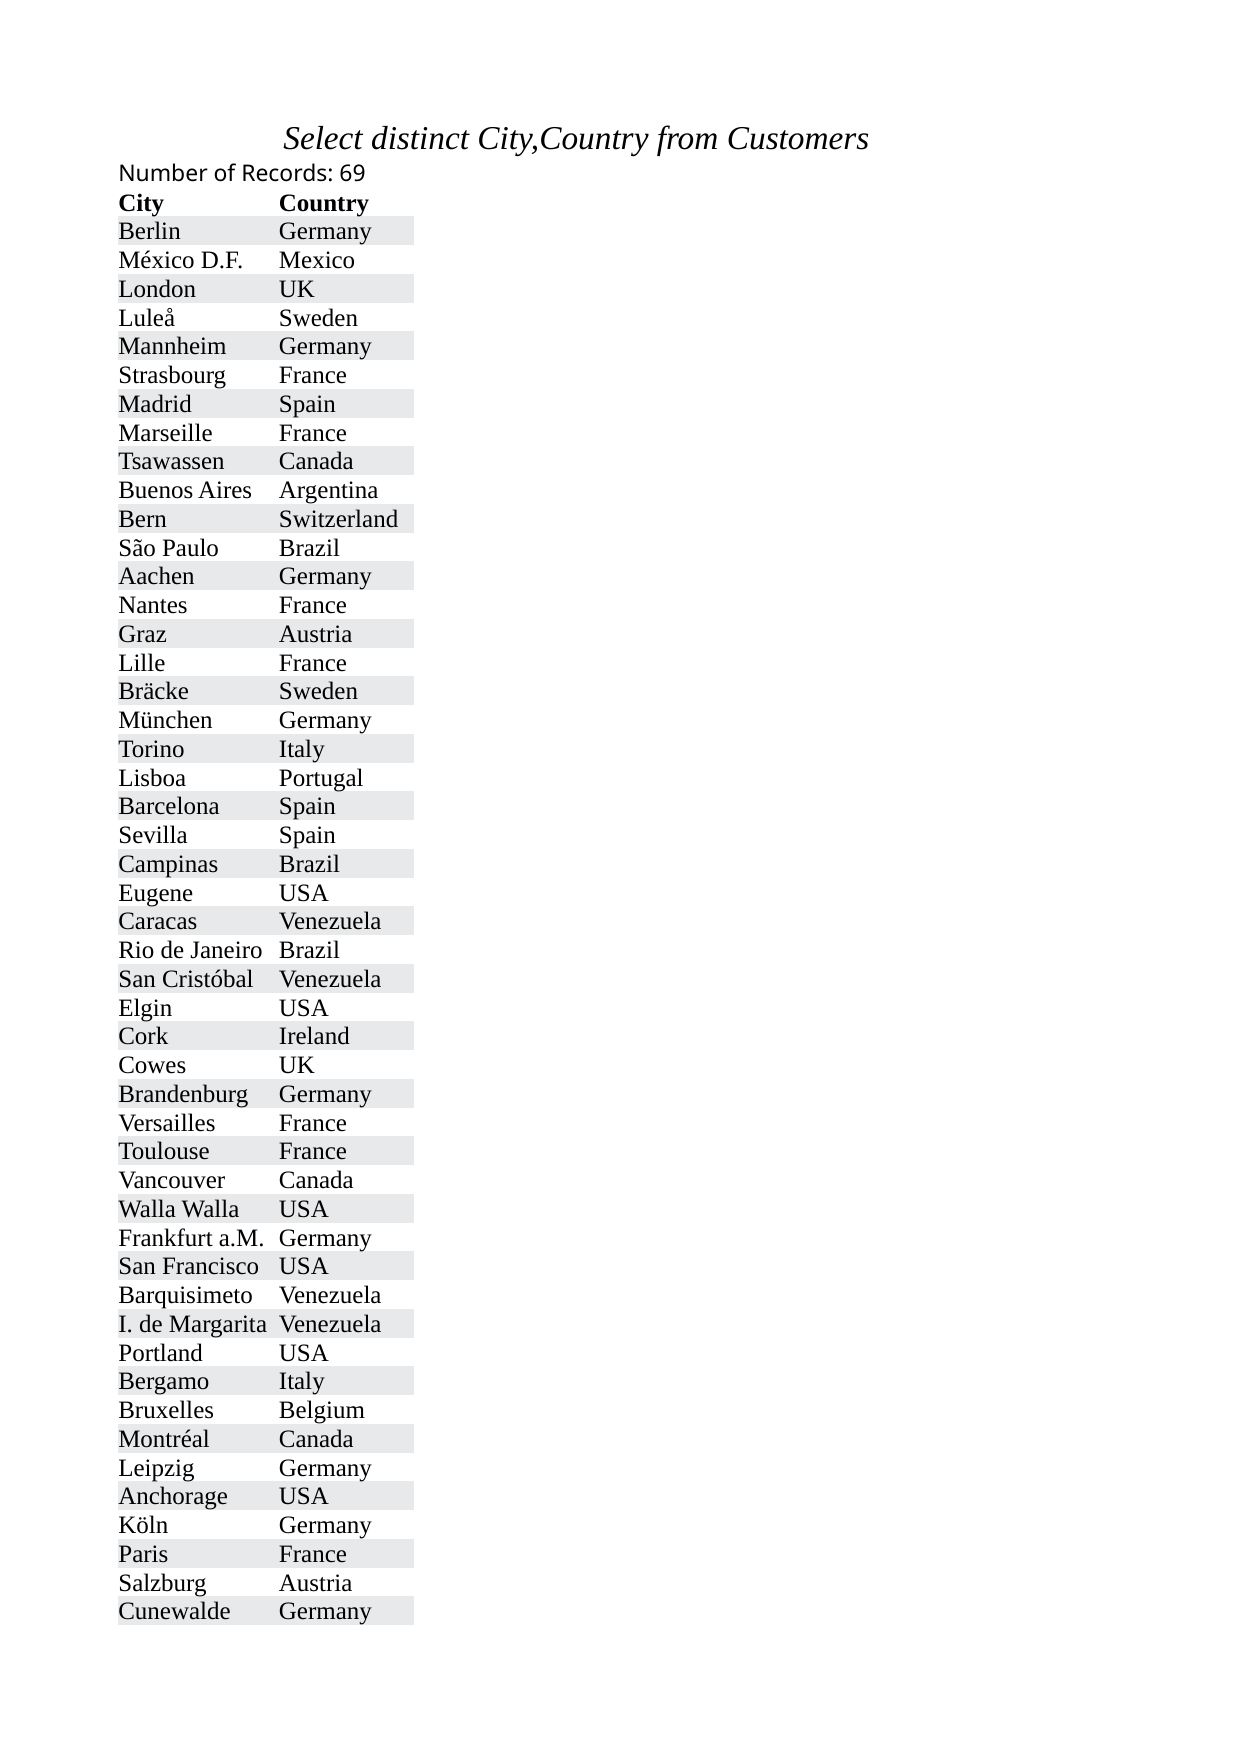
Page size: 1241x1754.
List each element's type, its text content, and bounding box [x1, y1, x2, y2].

table_cell Aachen [118, 561, 279, 590]
table_cell Bergamo [118, 1366, 279, 1395]
table_cell Austria [279, 1568, 414, 1596]
table_cell Salzburg [118, 1568, 279, 1596]
table_cell Cork [118, 1021, 279, 1050]
table_cell Bern [118, 504, 279, 533]
table_cell Campinas [118, 849, 279, 878]
table_cell Buenos Aires [118, 475, 279, 504]
table_cell USA [279, 1481, 414, 1510]
table_cell Germany [279, 331, 414, 360]
table_cell France [279, 1108, 414, 1136]
table_cell London [118, 274, 279, 303]
table_cell Graz [118, 619, 279, 648]
table_cell France [279, 1136, 414, 1165]
table_cell France [279, 648, 414, 676]
table_cell San Cristóbal [118, 964, 279, 993]
table_cell USA [279, 878, 414, 906]
table_cell France [279, 360, 414, 389]
table_cell Belgium [279, 1395, 414, 1424]
table_cell Tsawassen [118, 446, 279, 475]
table_cell Paris [118, 1539, 279, 1568]
table_cell Sweden [279, 303, 414, 331]
table_cell Bruxelles [118, 1395, 279, 1424]
table_cell Canada [279, 1165, 414, 1194]
table_cell Cowes [118, 1050, 279, 1079]
table_cell Versailles [118, 1108, 279, 1136]
table_cell Mannheim [118, 331, 279, 360]
table_cell Rio de Janeiro [118, 935, 279, 964]
table_cell Torino [118, 734, 279, 763]
table_cell USA [279, 1338, 414, 1366]
table_cell Portugal [279, 763, 414, 791]
table_cell Sevilla [118, 820, 279, 849]
table_cell Venezuela [279, 964, 414, 993]
table_cell Portland [118, 1338, 279, 1366]
table_cell Ireland [279, 1021, 414, 1050]
table_cell Brazil [279, 849, 414, 878]
table_cell France [279, 418, 414, 446]
table_cell Austria [279, 619, 414, 648]
table_cell USA [279, 1194, 414, 1223]
table_cell Berlin [118, 216, 279, 245]
table_cell Elgin [118, 993, 279, 1021]
table_cell Germany [279, 1079, 414, 1108]
table_cell I. de Margarita [118, 1309, 279, 1338]
table_cell Lille [118, 648, 279, 676]
table_cell France [279, 1539, 414, 1568]
table_cell France [279, 590, 414, 619]
table_cell Germany [279, 705, 414, 734]
table_cell Sweden [279, 676, 414, 705]
table_cell Germany [279, 561, 414, 590]
table_cell Germany [279, 216, 414, 245]
table_cell Venezuela [279, 1280, 414, 1309]
table_cell Nantes [118, 590, 279, 619]
table_cell Germany [279, 1510, 414, 1539]
table_cell Eugene [118, 878, 279, 906]
table_cell Germany [279, 1223, 414, 1251]
table_cell UK [279, 1050, 414, 1079]
table_cell Frankfurt a.M. [118, 1223, 279, 1251]
table_cell Montréal [118, 1424, 279, 1453]
table_cell San Francisco [118, 1251, 279, 1280]
table_cell Vancouver [118, 1165, 279, 1194]
table_cell Luleå [118, 303, 279, 331]
table_cell Brazil [279, 935, 414, 964]
table_cell Canada [279, 1424, 414, 1453]
table_cell München [118, 705, 279, 734]
table_cell Venezuela [279, 906, 414, 935]
table_cell Venezuela [279, 1309, 414, 1338]
table_cell Italy [279, 1366, 414, 1395]
table_cell Toulouse [118, 1136, 279, 1165]
table_cell Leipzig [118, 1453, 279, 1481]
table_cell Canada [279, 446, 414, 475]
table_cell Madrid [118, 389, 279, 418]
text Select distinct City,Country from Customers [118, 118, 1038, 156]
table_cell Argentina [279, 475, 414, 504]
table_cell Germany [279, 1453, 414, 1481]
table_cell México D.F. [118, 245, 279, 274]
table_cell USA [279, 993, 414, 1021]
table_header Country [279, 188, 414, 216]
table_cell Strasbourg [118, 360, 279, 389]
table_header City [118, 188, 279, 216]
table_cell Italy [279, 734, 414, 763]
table_cell Lisboa [118, 763, 279, 791]
table_cell Cunewalde [118, 1596, 279, 1625]
text Number of Records: 69 [118, 156, 1038, 188]
table_cell Köln [118, 1510, 279, 1539]
table_cell Barquisimeto [118, 1280, 279, 1309]
table_cell Germany [279, 1596, 414, 1625]
table_cell Spain [279, 791, 414, 820]
table_cell USA [279, 1251, 414, 1280]
table_cell Barcelona [118, 791, 279, 820]
table_cell Mexico [279, 245, 414, 274]
table_cell Brazil [279, 533, 414, 561]
table_cell UK [279, 274, 414, 303]
table_cell São Paulo [118, 533, 279, 561]
table_cell Marseille [118, 418, 279, 446]
table_cell Spain [279, 389, 414, 418]
table_cell Anchorage [118, 1481, 279, 1510]
table_cell Walla Walla [118, 1194, 279, 1223]
table_cell Bräcke [118, 676, 279, 705]
table_cell Caracas [118, 906, 279, 935]
table_cell Brandenburg [118, 1079, 279, 1108]
table_cell Switzerland [279, 504, 414, 533]
table_cell Spain [279, 820, 414, 849]
